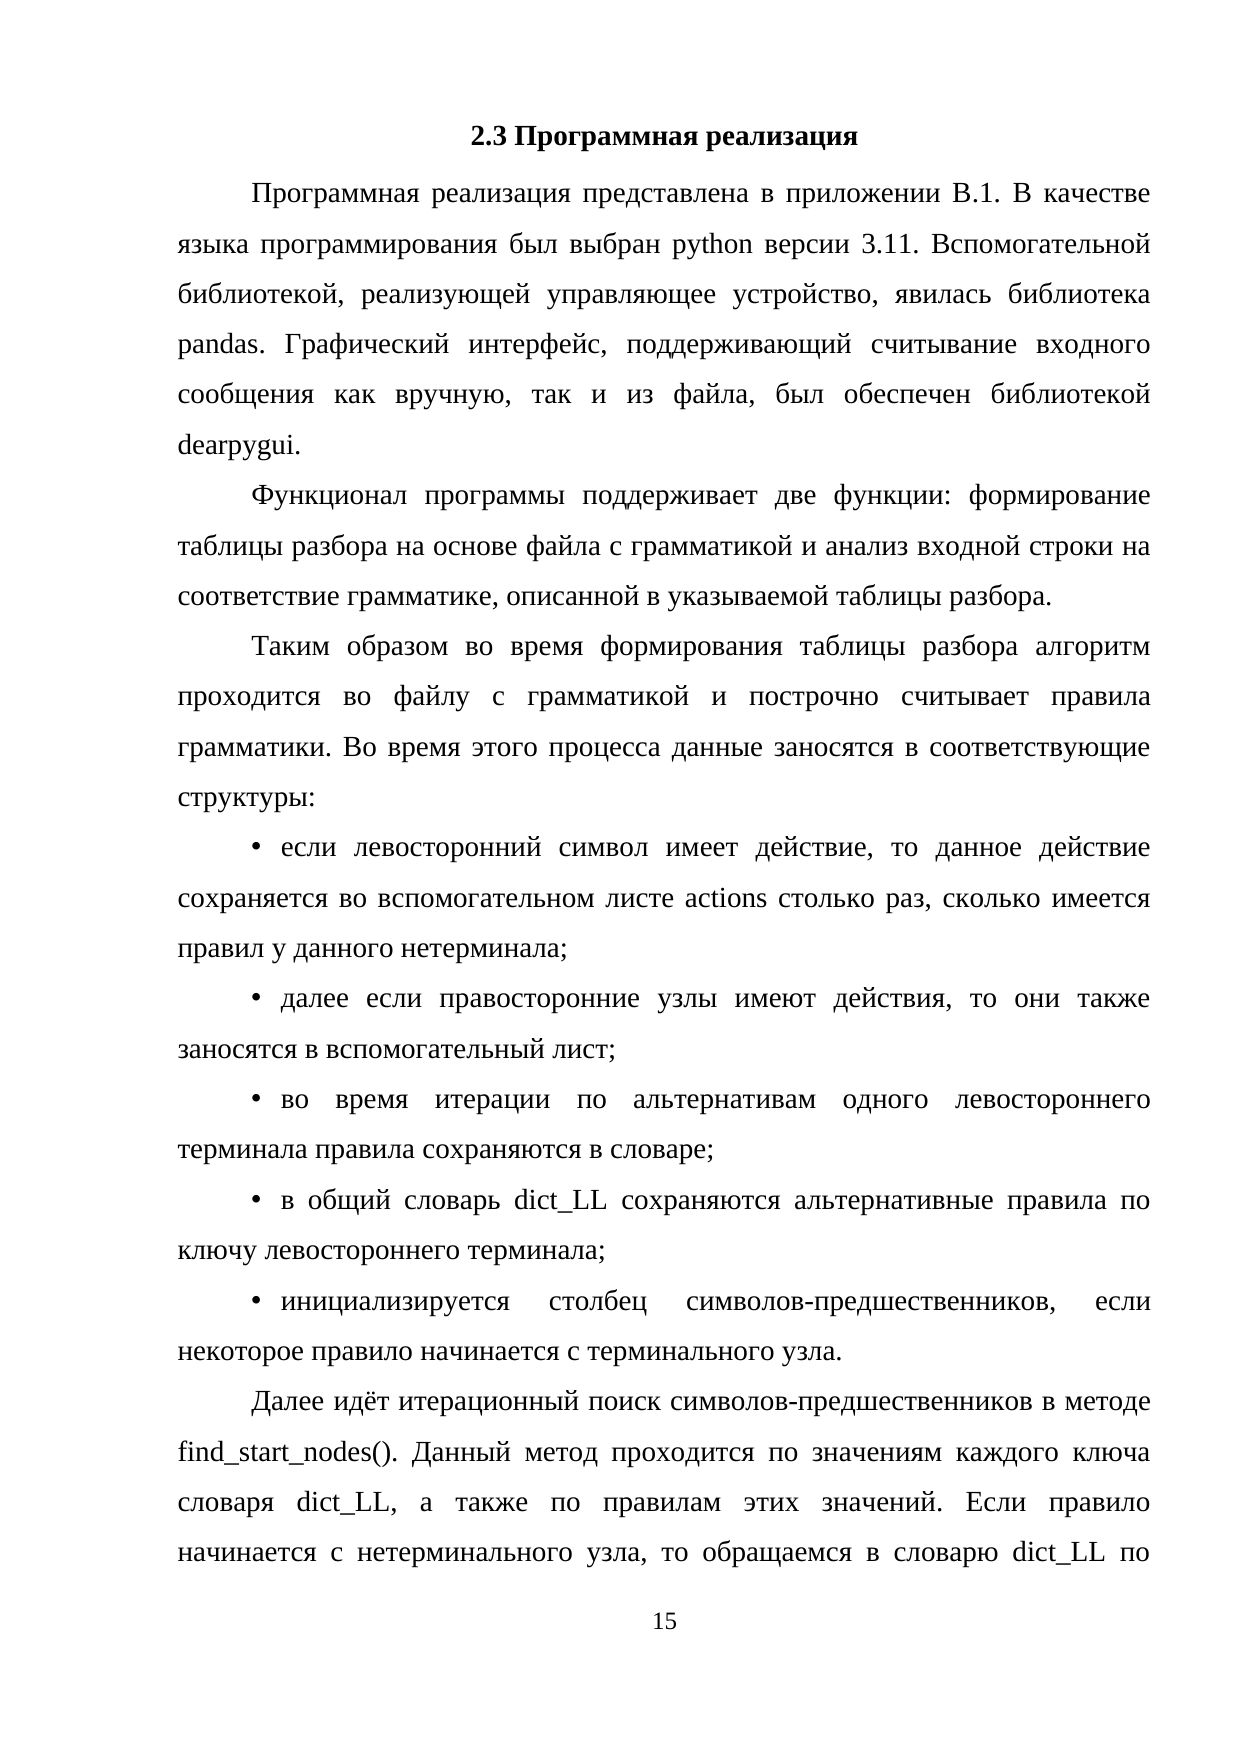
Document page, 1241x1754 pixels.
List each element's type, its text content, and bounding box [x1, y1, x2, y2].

text Далее идёт итерационный поиск символов-предшественников в методе find_start_nodes(). Данный метод проходится по значениям каждого ключа словаря dict_LL, а также по правилам этих значений. Если правило начинается с нетерминального узла, то обращаемся в словарю dict_LL по [177, 1383, 1152, 1568]
text Таким образом во время формирования таблицы разбора алгоритм проходится во файлу с грамматикой и построчно считывает правила грамматики. Во время этого процесса данные заносятся в соответствующие структуры: [177, 628, 1152, 813]
list в общий словарь dict_LL сохраняются альтернативные правила по ключу левостороннего терминала; [177, 1182, 1152, 1266]
list если левосторонний символ имеет действие, то данное действие сохраняется во вспомогательном листе actions столько раз, сколько имеется правил у данного нетерминала; [177, 829, 1152, 964]
list инициализируется столбец символов-предшественников, если некоторое правило начинается с терминального узла. [177, 1283, 1152, 1367]
list во время итерации по альтернативам одного левостороннего терминала правила сохраняются в словаре; [177, 1081, 1152, 1165]
text Программная реализация представлена в приложении В.1. В качестве языка программирования был выбран python версии 3.11. Вспомогательной библиотекой, реализующей управляющее устройство, явилась библиотека pandas. Графический интерфейс, поддерживающий считывание входного сообщения как вручную, так и из файла, был обеспечен библиотекой dearpygui. [177, 175, 1152, 461]
text Функционал программы поддерживает две функции: формирование таблицы разбора на основе файла с грамматикой и анализ входной строки на соответствие грамматике, описанной в указываемой таблицы разбора. [177, 477, 1152, 611]
list далее если правосторонние узлы имеют действия, то они также заносятся в вспомогательный лист; [177, 981, 1152, 1064]
subtitle 2.3 Программная реализация [177, 118, 1152, 152]
